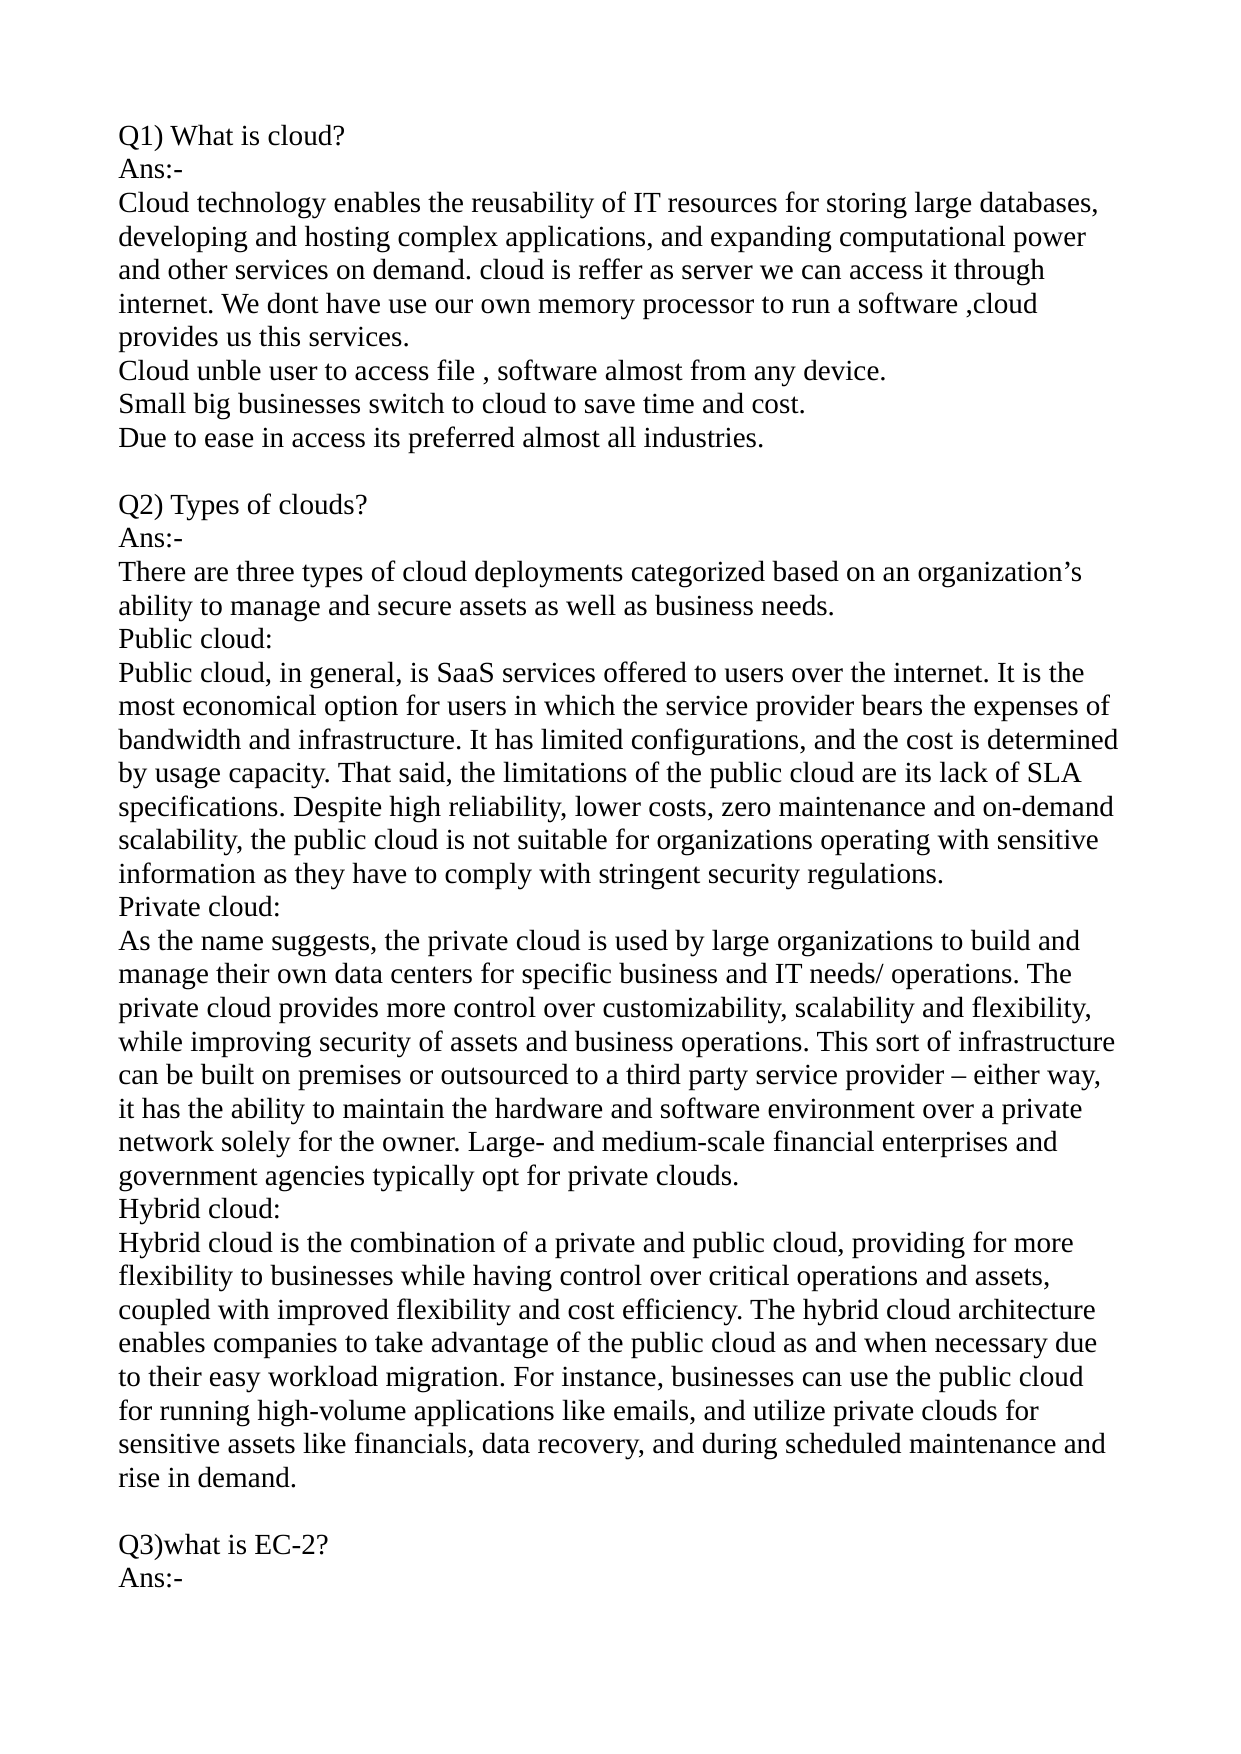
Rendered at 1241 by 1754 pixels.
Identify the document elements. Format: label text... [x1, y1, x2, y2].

text Cloud unble user to access file , software almost from any device. [118, 353, 1122, 386]
text Q3)what is EC-2? [118, 1527, 1122, 1560]
text There are three types of cloud deployments categorized based on an organization’s ability to manage and secure assets as well as business needs. [118, 554, 1122, 621]
text Ans:- [118, 152, 1122, 185]
text Hybrid cloud: [118, 1191, 1122, 1225]
text Q2) Types of clouds? [118, 487, 1122, 521]
text Due to ease in access its preferred almost all industries. [118, 420, 1122, 453]
text Private cloud: [118, 889, 1122, 923]
text Ans:- [118, 521, 1122, 554]
text Small big businesses switch to cloud to save time and cost. [118, 386, 1122, 420]
text Hybrid cloud is the combination of a private and public cloud, providing for more flexibility to businesses while having control over critical operations and assets, coupled with improved flexibility and cost efficiency. The hybrid cloud architecture enables companies to take advantage of the public cloud as and when necessary due to their easy workload migration. For instance, businesses can use the public cloud for running high-volume applications like emails, and utilize private clouds for sensitive assets like financials, data recovery, and during scheduled maintenance and rise in demand. [118, 1225, 1122, 1493]
text Cloud technology enables the reusability of IT resources for storing large databases, developing and hosting complex applications, and expanding computational power and other services on demand. cloud is reffer as server we can access it through internet. We dont have use our own memory processor to run a software ,cloud provides us this services. [118, 185, 1122, 353]
text Ans:- [118, 1560, 1122, 1594]
text Public cloud: [118, 621, 1122, 655]
text As the name suggests, the private cloud is used by large organizations to build and manage their own data centers for specific business and IT needs/ operations. The private cloud provides more control over customizability, scalability and flexibility, while improving security of assets and business operations. This sort of infrastructure can be built on premises or outsourced to a third party service provider – either way, it has the ability to maintain the hardware and software environment over a private network solely for the owner. Large- and medium-scale financial enterprises and government agencies typically opt for private clouds. [118, 923, 1122, 1191]
text Public cloud, in general, is SaaS services offered to users over the internet. It is the most economical option for users in which the service provider bears the expenses of bandwidth and infrastructure. It has limited configurations, and the cost is determined by usage capacity. That said, the limitations of the public cloud are its lack of SLA specifications. Despite high reliability, lower costs, zero maintenance and on-demand scalability, the public cloud is not suitable for organizations operating with sensitive information as they have to comply with stringent security regulations. [118, 655, 1122, 889]
text Q1) What is cloud? [118, 118, 1122, 152]
